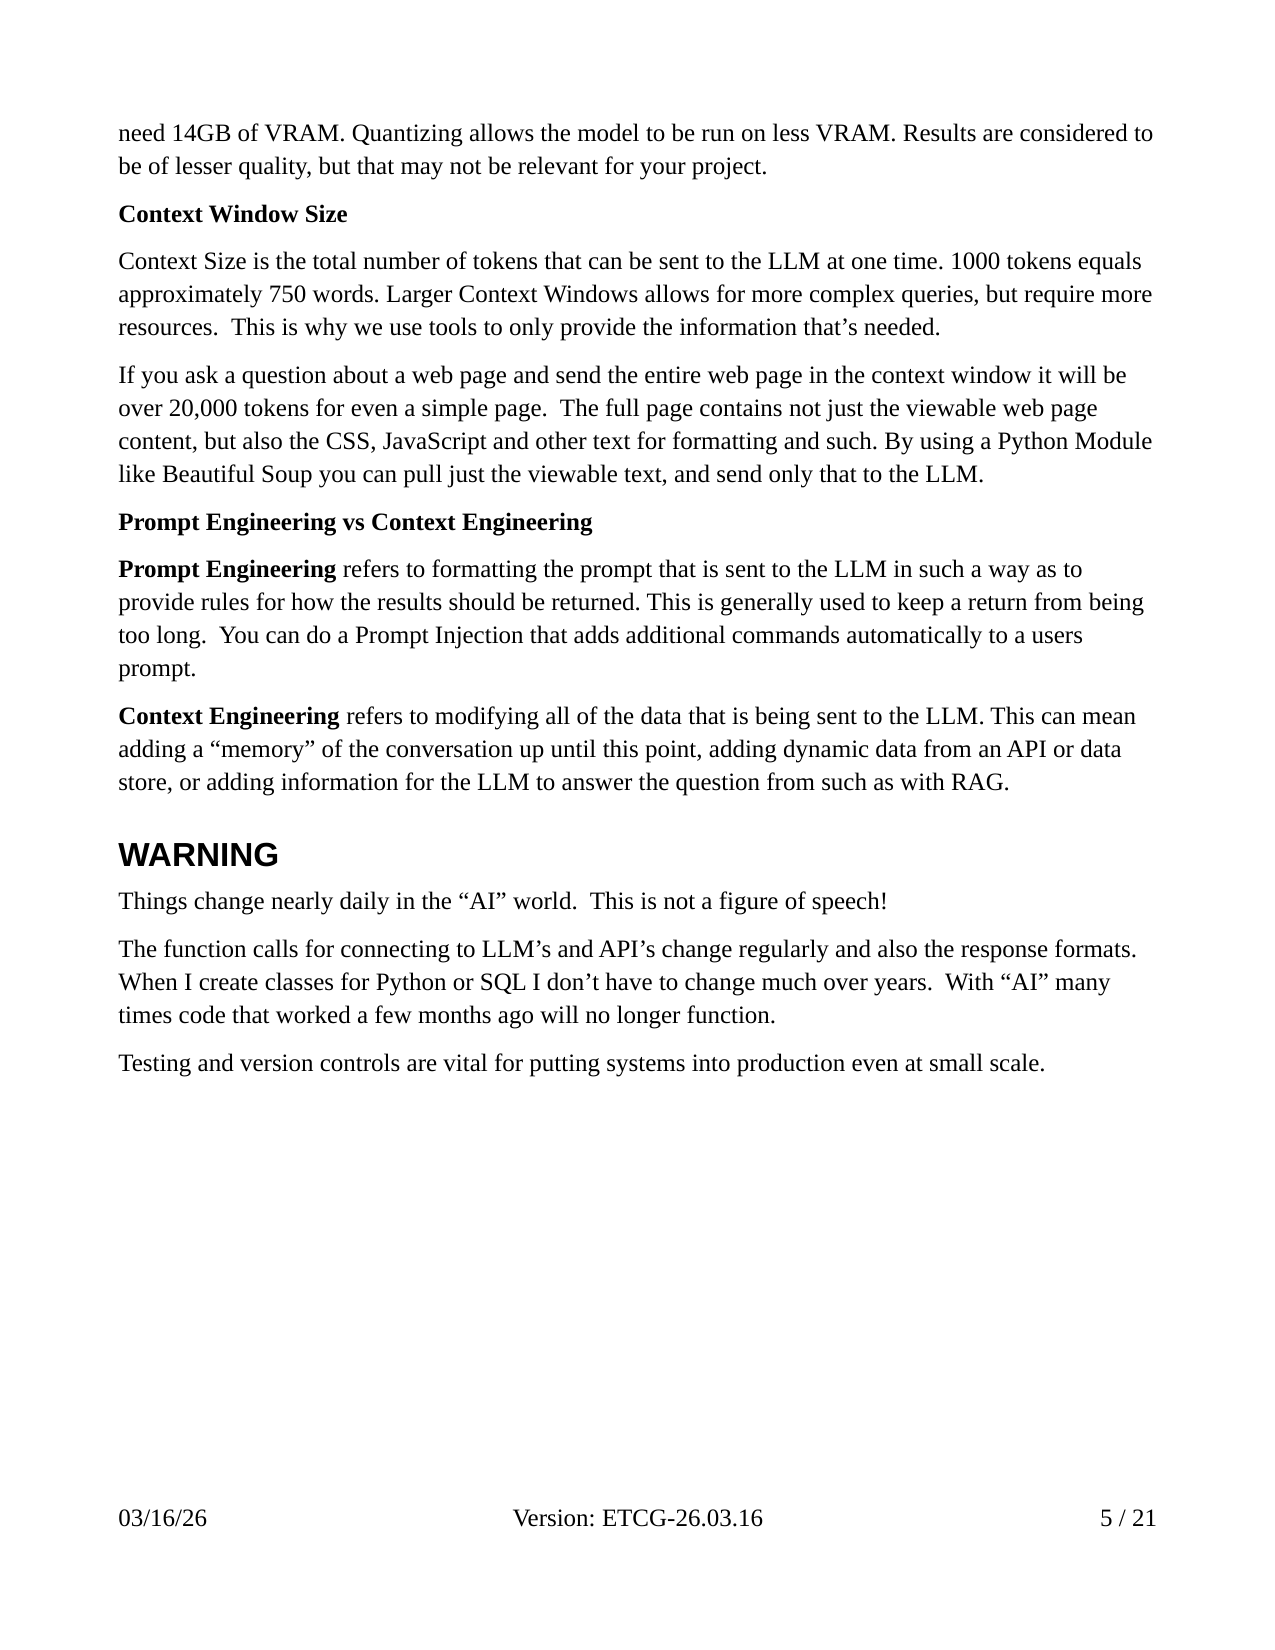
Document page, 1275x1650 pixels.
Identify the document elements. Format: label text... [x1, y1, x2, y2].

text need 14GB of VRAM. Quantizing allows the model to be run on less VRAM. Results are considered to be of lesser quality, but that may not be relevant for your project. [118, 118, 1157, 180]
text Things change nearly daily in the “AI” world. This is not a figure of speech! [118, 886, 1157, 915]
text Prompt Engineering refers to formatting the prompt that is sent to the LLM in such a way as to provide rules for how the results should be returned. This is generally used to keep a return from being too long. You can do a Prompt Injection that adds additional commands automatically to a users prompt. [118, 554, 1157, 682]
text Context Window Size [118, 199, 1157, 227]
text If you ask a question about a web page and send the entire web page in the context window it will be over 20,000 tokens for even a simple page. The full page contains not just the viewable web page content, but also the CSS, JavaScript and other text for formatting and such. By using a Python Module like Beautiful Soup you can pull just the viewable text, and send only that to the LLM. [118, 360, 1157, 488]
text Testing and version controls are vital for putting systems into production even at small scale. [118, 1048, 1157, 1076]
text Context Engineering refers to modifying all of the data that is being sent to the LLM. This can mean adding a “memory” of the conversation up until this point, adding dynamic data from an API or data store, or adding information for the LLM to answer the question from such as with RAG. [118, 701, 1157, 796]
subtitle WARNING [118, 835, 1157, 874]
text Context Size is the total number of tokens that can be sent to the LLM at one time. 1000 tokens equals approximately 750 words. Larger Context Windows allows for more complex queries, but require more resources. This is why we use tools to only provide the information that’s needed. [118, 246, 1157, 341]
text Prompt Engineering vs Context Engineering [118, 507, 1157, 535]
text The function calls for connecting to LLM’s and API’s change regularly and also the response formats. When I create classes for Python or SQL I don’t have to change much over years. With “AI” many times code that worked a few months ago will no longer function. [118, 934, 1157, 1029]
